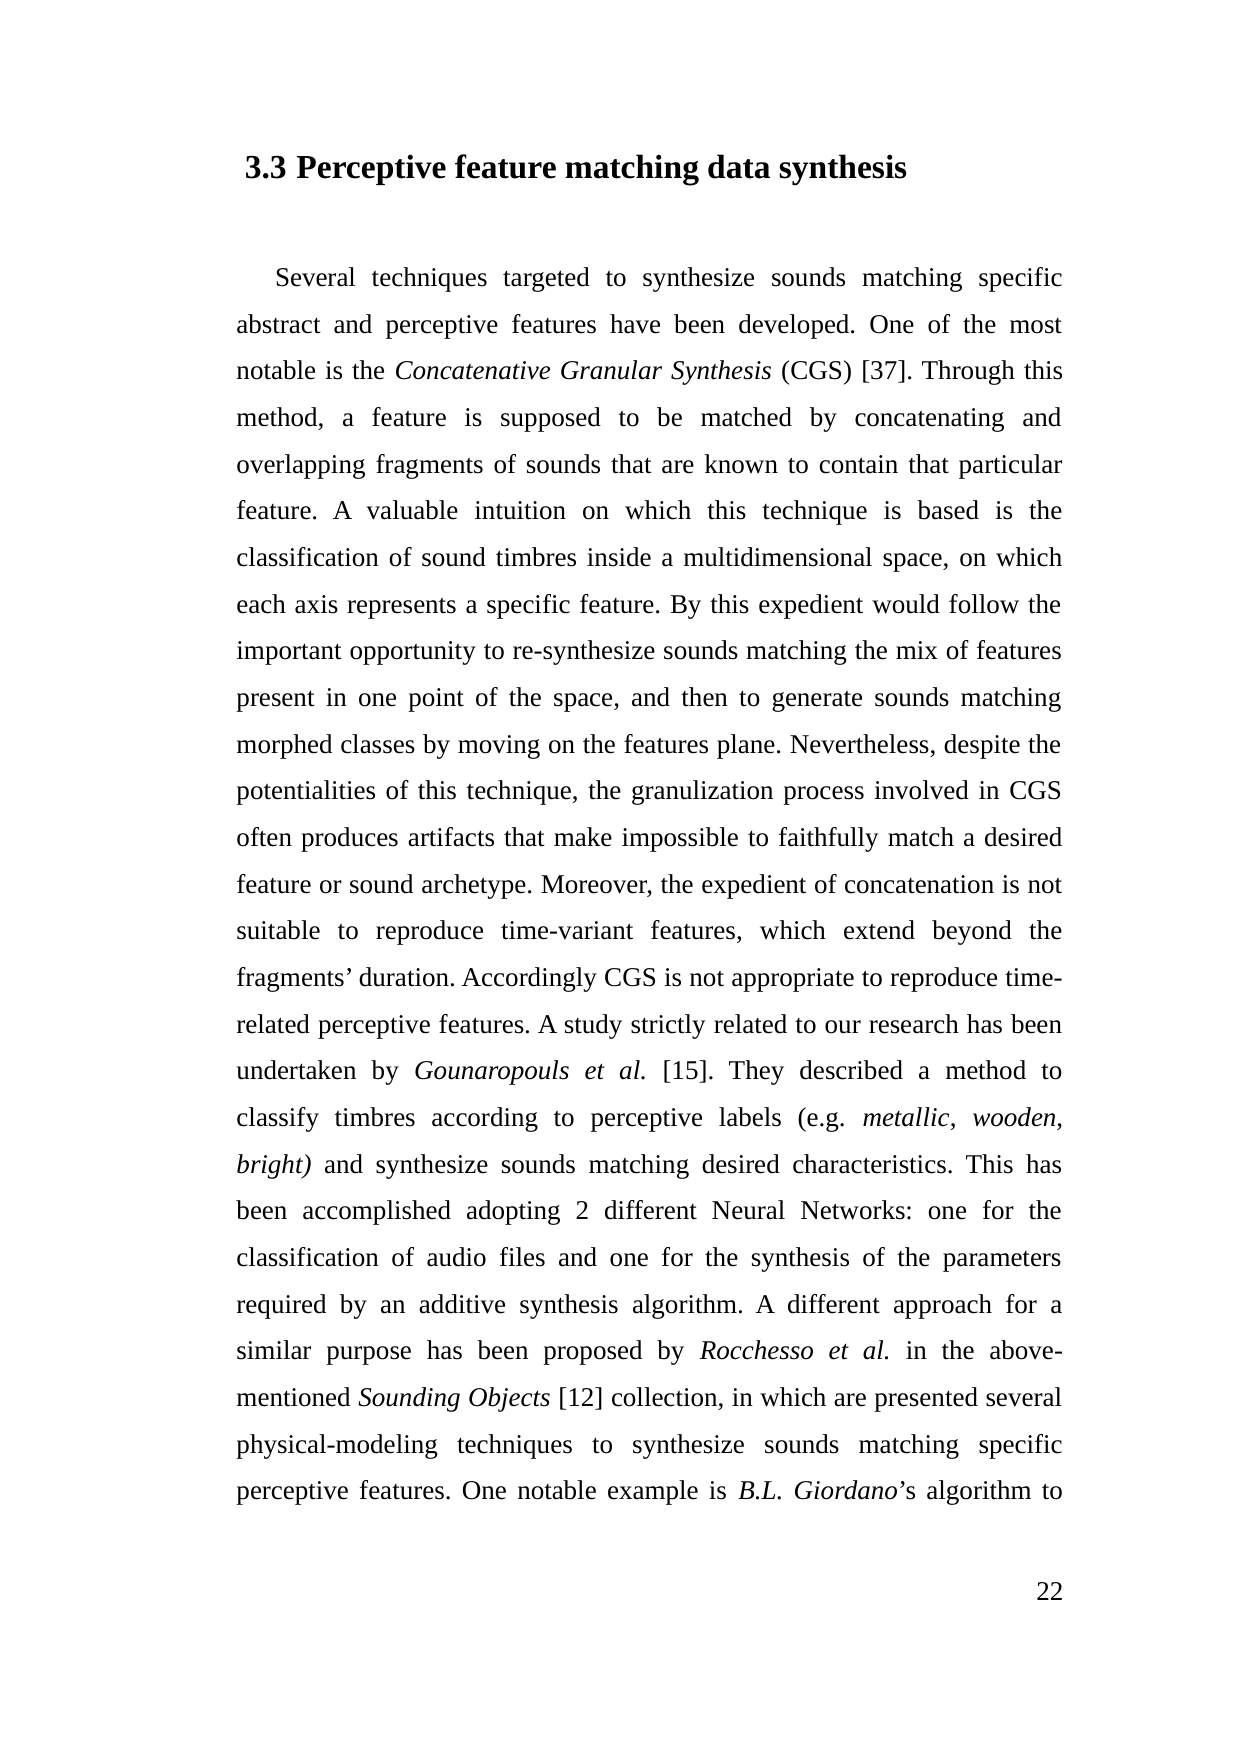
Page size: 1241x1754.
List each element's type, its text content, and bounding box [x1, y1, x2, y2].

text Several techniques targeted to synthesize sounds matching specific abstract and perceptive features have been developed. One of the most notable is the Concatenative Granular Synthesis (CGS) [37]. Through this method, a feature is supposed to be matched by concatenating and overlapping fragments of sounds that are known to contain that particular feature. A valuable intuition on which this technique is based is the classification of sound timbres inside a multidimensional space, on which each axis represents a specific feature. By this expedient would follow the important opportunity to re-synthesize sounds matching the mix of features present in one point of the space, and then to generate sounds matching morphed classes by moving on the features plane. Nevertheless, despite the potentialities of this technique, the granulization process involved in CGS often produces artifacts that make impossible to faithfully match a desired feature or sound archetype. Moreover, the expedient of concatenation is not suitable to reproduce time-variant features, which extend beyond the fragments’ duration. Accordingly CGS is not appropriate to reproduce time-related perceptive features. A study strictly related to our research has been undertaken by Gounaropouls et al. [15]. They described a method to classify timbres according to perceptive labels (e.g. metallic, wooden, bright) and synthesize sounds matching desired characteristics. This has been accomplished adopting 2 different Neural Networks: one for the classification of audio files and one for the synthesis of the parameters required by an additive synthesis algorithm. A different approach for a similar purpose has been proposed by Rocchesso et al. in the above-mentioned Sounding Objects [12] collection, in which are presented several physical-modeling techniques to synthesize sounds matching specific perceptive features. One notable example is B.L. Giordano’s algorithm to [236, 261, 1063, 1506]
subtitle Perceptive feature matching data synthesis [236, 148, 1063, 186]
